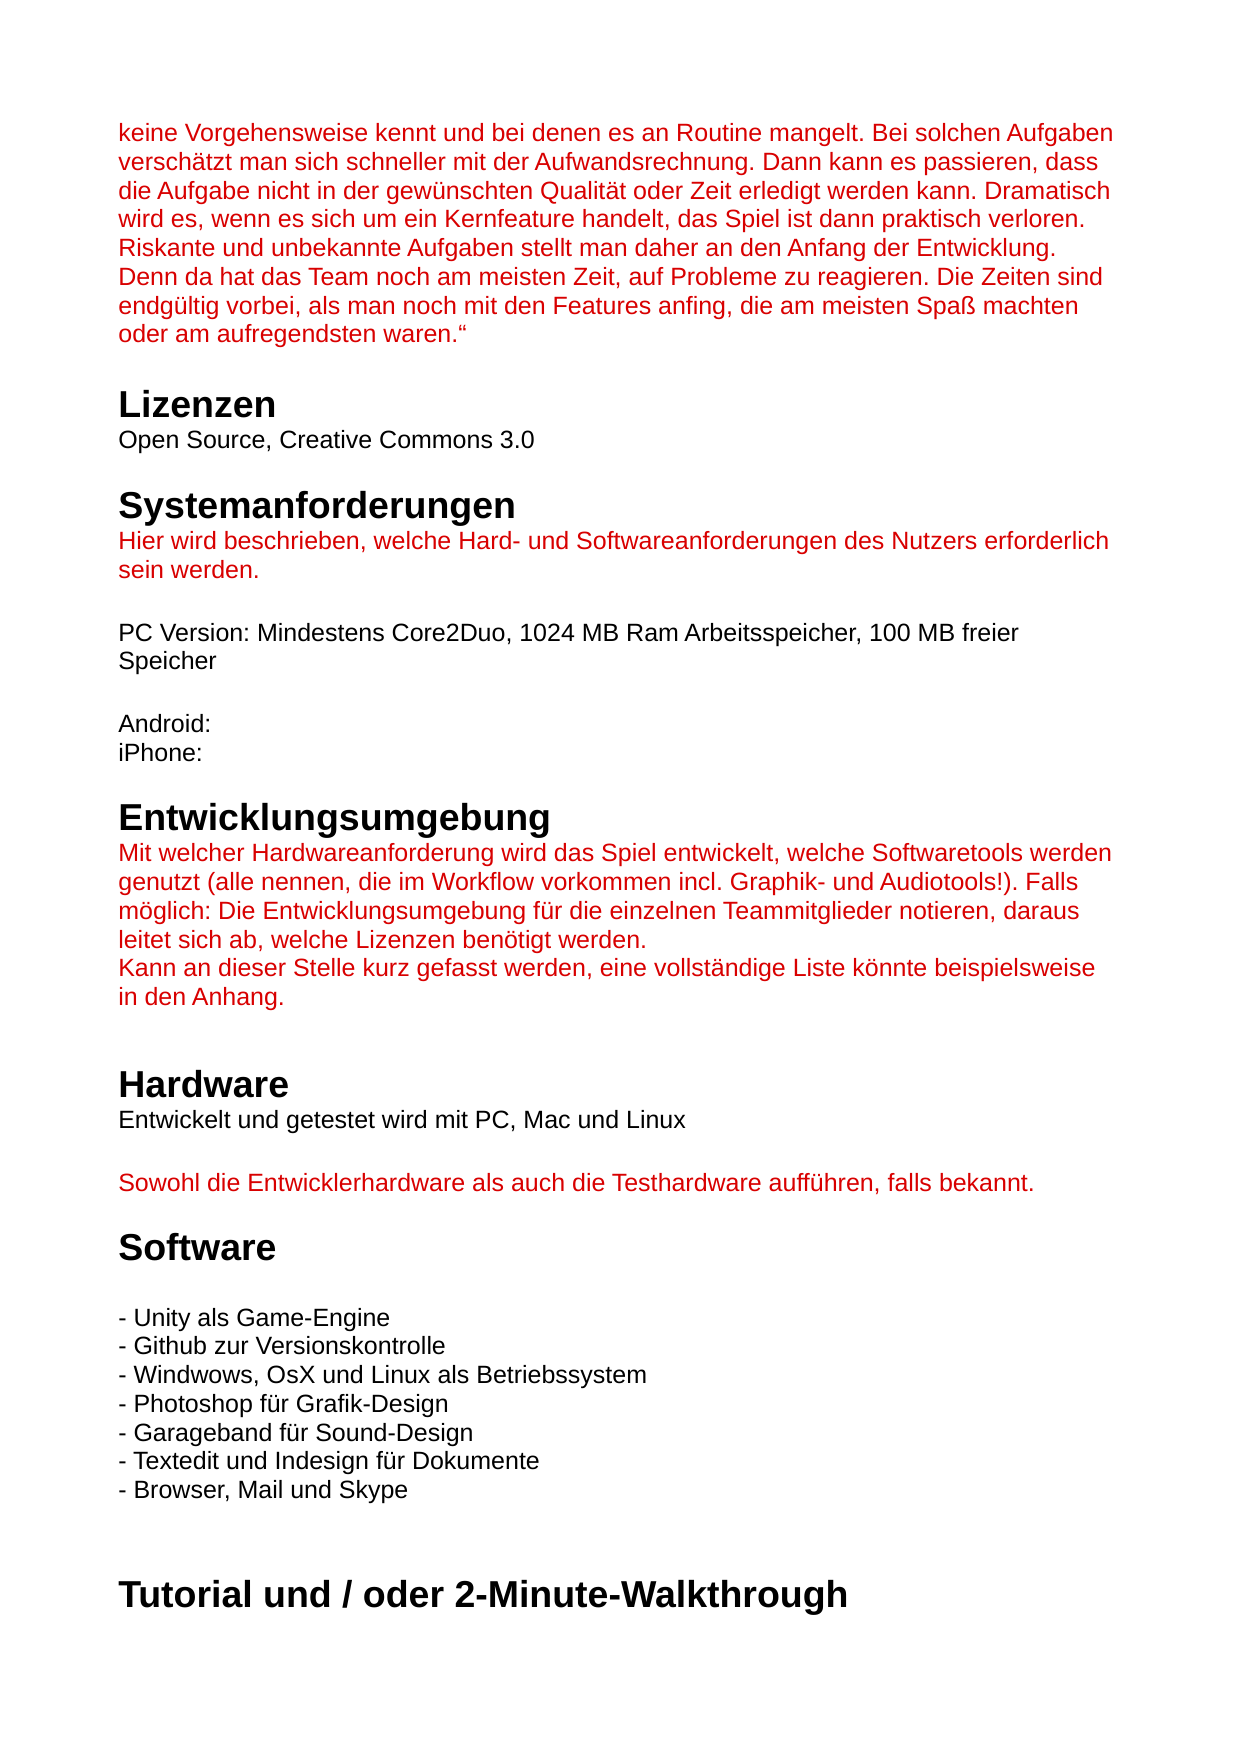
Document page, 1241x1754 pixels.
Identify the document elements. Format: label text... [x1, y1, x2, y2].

text Software [118, 1225, 1122, 1268]
text Tutorial und / oder 2-Minute-Walkthrough [118, 1572, 1122, 1615]
text keine Vorgehensweise kennt und bei denen es an Routine mangelt. Bei solchen Aufgaben verschätzt man sich schneller mit der Aufwandsrechnung. Dann kann es passieren, dass die Aufgabe nicht in der gewünschten Qualität oder Zeit erledigt werden kann. Dramatisch wird es, wenn es sich um ein Kernfeature handelt, das Spiel ist dann praktisch verloren. [118, 118, 1122, 233]
text - Windwows, OsX und Linux als Betriebssystem [118, 1360, 1122, 1389]
text - Garageband für Sound-Design [118, 1418, 1122, 1446]
text iPhone: [118, 738, 1122, 767]
text Entwicklungsumgebung [118, 795, 1122, 838]
text PC Version: Mindestens Core2Duo, 1024 MB Ram Arbeitsspeicher, 100 MB freier Speicher [118, 617, 1122, 675]
text Hier wird beschrieben, welche Hard- und Softwareanforderungen des Nutzers erforderlich sein werden. [118, 526, 1122, 583]
text - Photoshop für Grafik-Design [118, 1389, 1122, 1418]
text Kann an dieser Stelle kurz gefasst werden, eine vollständige Liste könnte beispielsweise in den Anhang. [118, 953, 1122, 1011]
text Hardware [118, 1062, 1122, 1105]
text Mit welcher Hardwareanforderung wird das Spiel entwickelt, welche Softwaretools werden genutzt (alle nennen, die im Workflow vorkommen incl. Graphik- und Audiotools!). Falls möglich: Die Entwicklungsumgebung für die einzelnen Teammitglieder notieren, daraus leitet sich ab, welche Lizenzen benötigt werden. [118, 838, 1122, 953]
text Sowohl die Entwicklerhardware als auch die Testhardware aufführen, falls bekannt. [118, 1168, 1122, 1197]
text Lizenzen [118, 382, 1122, 425]
text Android: [118, 709, 1122, 738]
text Riskante und unbekannte Aufgaben stellt man daher an den Anfang der Entwicklung. Denn da hat das Team noch am meisten Zeit, auf Probleme zu reagieren. Die Zeiten sind endgültig vorbei, als man noch mit den Features anfing, die am meisten Spaß machten oder am aufregendsten waren.“ [118, 233, 1122, 348]
text Open Source, Creative Commons 3.0 [118, 425, 1122, 454]
text - Browser, Mail und Skype [118, 1475, 1122, 1504]
text - Textedit und Indesign für Dokumente [118, 1446, 1122, 1475]
text Systemanforderungen [118, 483, 1122, 526]
text - Unity als Game-Engine [118, 1303, 1122, 1331]
text Entwickelt und getestet wird mit PC, Mac und Linux [118, 1105, 1122, 1134]
text - Github zur Versionskontrolle [118, 1331, 1122, 1360]
